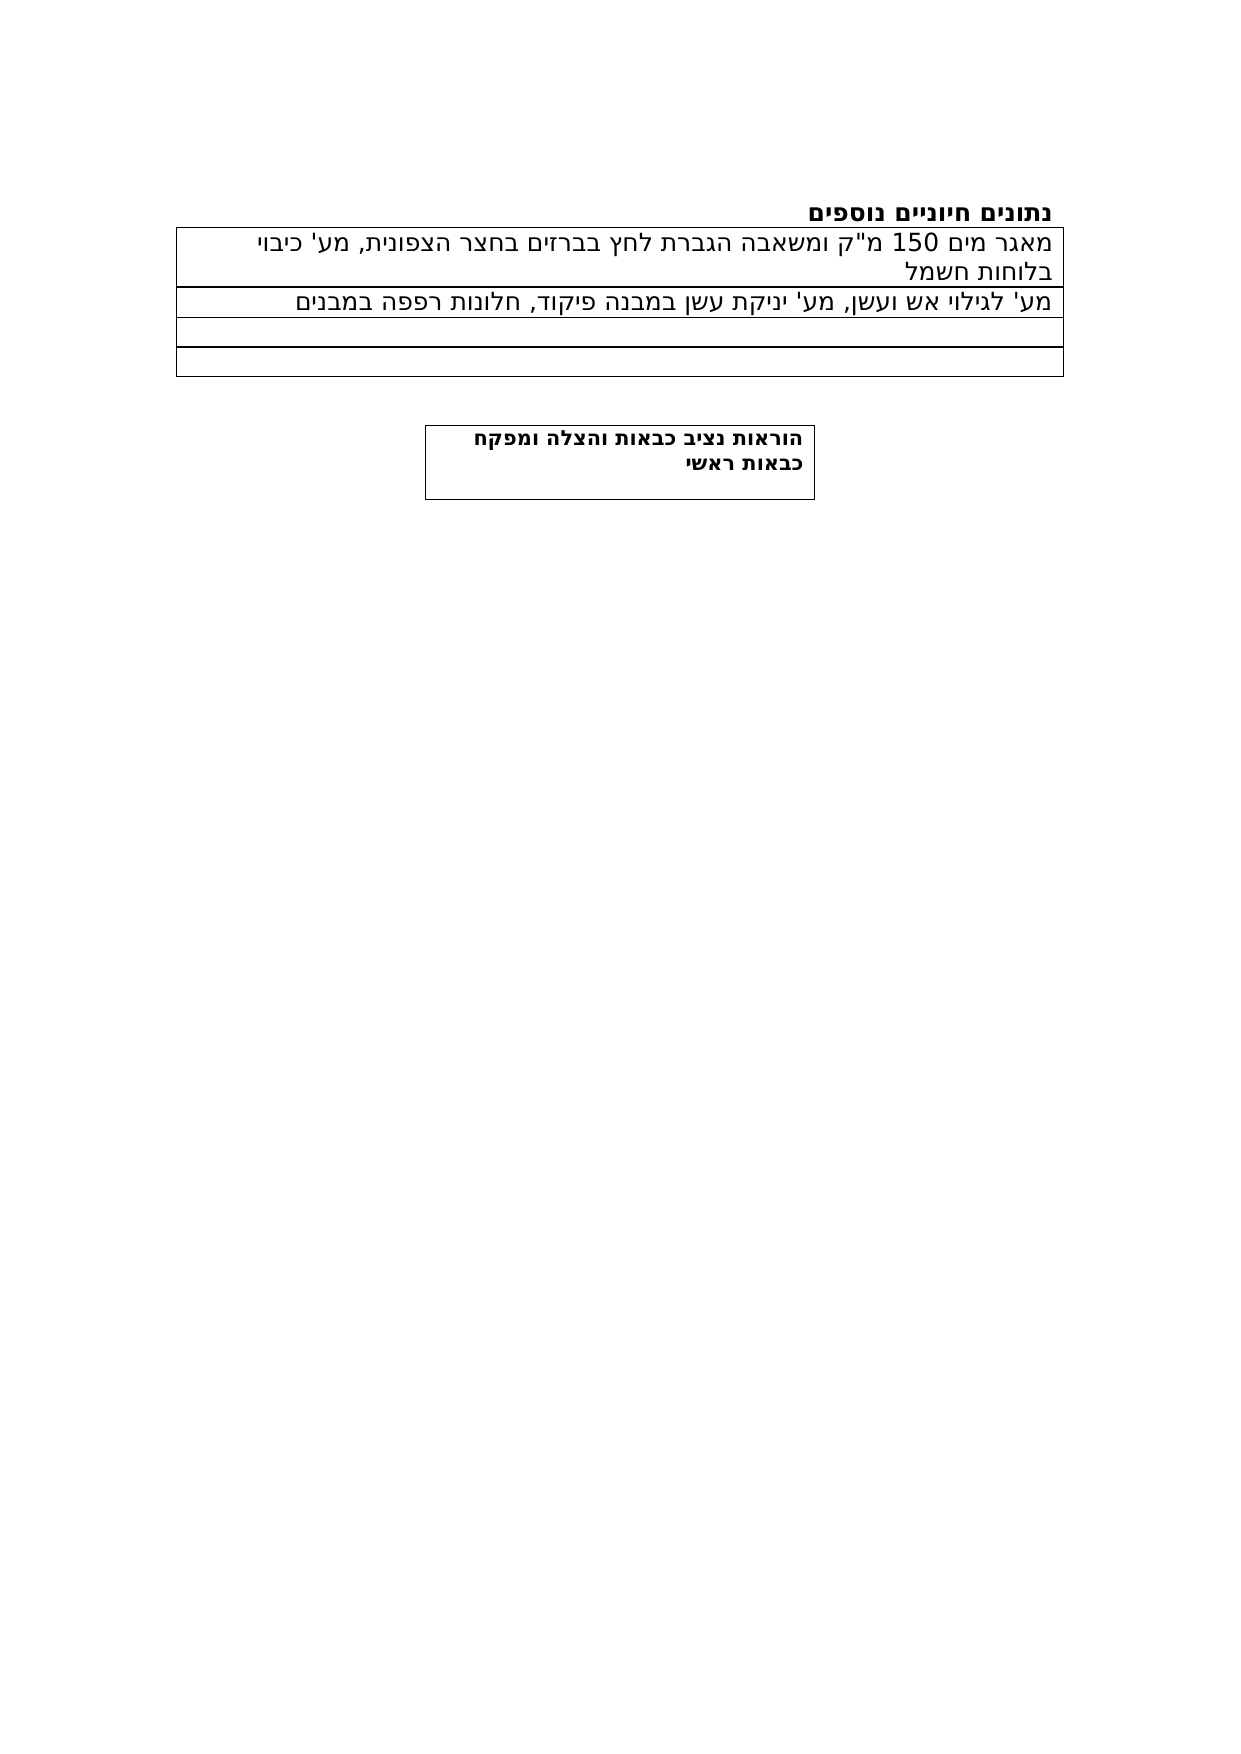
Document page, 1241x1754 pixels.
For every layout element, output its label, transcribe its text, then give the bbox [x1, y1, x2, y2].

text נתונים חיוניים נוספים [187, 198, 1053, 227]
table_cell מע' לגילוי אש ועשן, מע' יניקת עשן במבנה פיקוד, חלונות רפפה במבנים [177, 288, 1063, 317]
table_header הוראות נציב כבאות והצלה ומפקח כבאות ראשי [426, 426, 814, 499]
table_header מאגר מים 150 מ"ק ומשאבה הגברת לחץ בברזים בחצר הצפונית, מע' כיבוי בלוחות חשמל [177, 228, 1063, 286]
table_cell [177, 348, 1063, 376]
table_cell [177, 318, 1063, 346]
